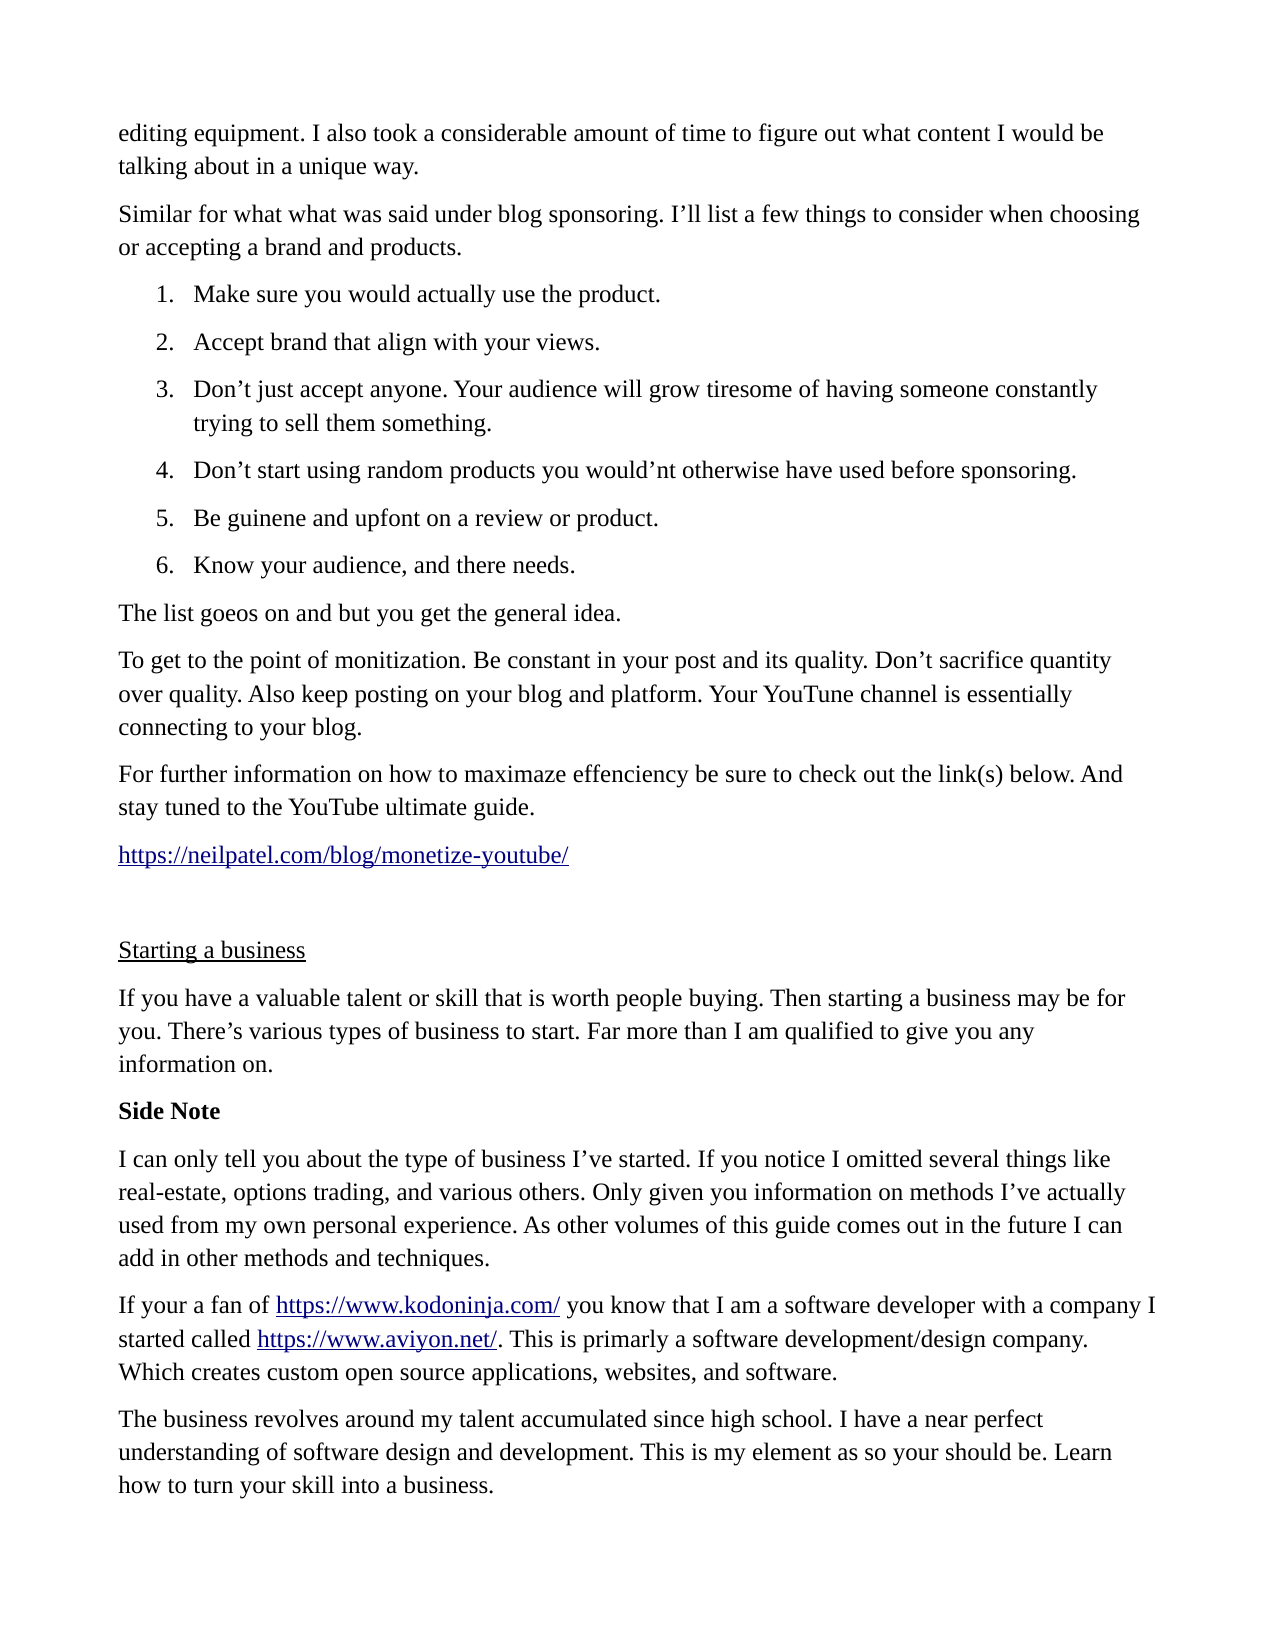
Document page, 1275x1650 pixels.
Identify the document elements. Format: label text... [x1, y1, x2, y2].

list Be guinene and upfont on a review or product. [156, 503, 1157, 532]
text https://neilpatel.com/blog/monetize-youtube/ [118, 840, 1157, 869]
text If your a fan of https://www.kodoninja.com/ you know that I am a software developer with a company I started called https://www.aviyon.net/. This is primarly a software development/design company. Which creates custom open source applications, websites, and software. [118, 1291, 1157, 1385]
text editing equipment. I also took a considerable amount of time to figure out what content I would be talking about in a unique way. [118, 118, 1157, 180]
text To get to the point of monitization. Be constant in your post and its quality. Don’t sacrifice quantity over quality. Also keep posting on your blog and platform. Your YouTune channel is essentially connecting to your blog. [118, 646, 1157, 740]
list Don’t start using random products you would’nt otherwise have used before sponsoring. [156, 455, 1157, 484]
list Don’t just accept anyone. Your audience will grow tiresome of having someone constantly trying to sell them something. [156, 374, 1157, 436]
text For further information on how to maximaze effenciency be sure to check out the link(s) below. And stay tuned to the YouTube ultimate guide. [118, 759, 1157, 821]
text If you have a valuable talent or skill that is worth people buying. Then starting a business may be for you. There’s various types of business to start. Far more than I am qualified to give you any information on. [118, 983, 1157, 1077]
list Make sure you would actually use the product. [156, 279, 1157, 308]
text Side Note [118, 1096, 1157, 1125]
list Accept brand that align with your views. [156, 327, 1157, 356]
text The list goeos on and but you get the general idea. [118, 598, 1157, 627]
text Similar for what what was said under blog sponsoring. I’ll list a few things to consider when choosing or accepting a brand and products. [118, 199, 1157, 261]
text Starting a business [118, 935, 1157, 964]
list Know your audience, and there needs. [156, 550, 1157, 579]
text I can only tell you about the type of business I’ve started. If you notice I omitted several things like real-estate, options trading, and various others. Only given you information on methods I’ve actually used from my own personal experience. As other volumes of this guide comes out in the future I can add in other methods and techniques. [118, 1144, 1157, 1272]
text The business revolves around my talent accumulated since high school. I have a near perfect understanding of software design and development. This is my element as so your should be. Learn how to turn your skill into a business. [118, 1404, 1157, 1499]
